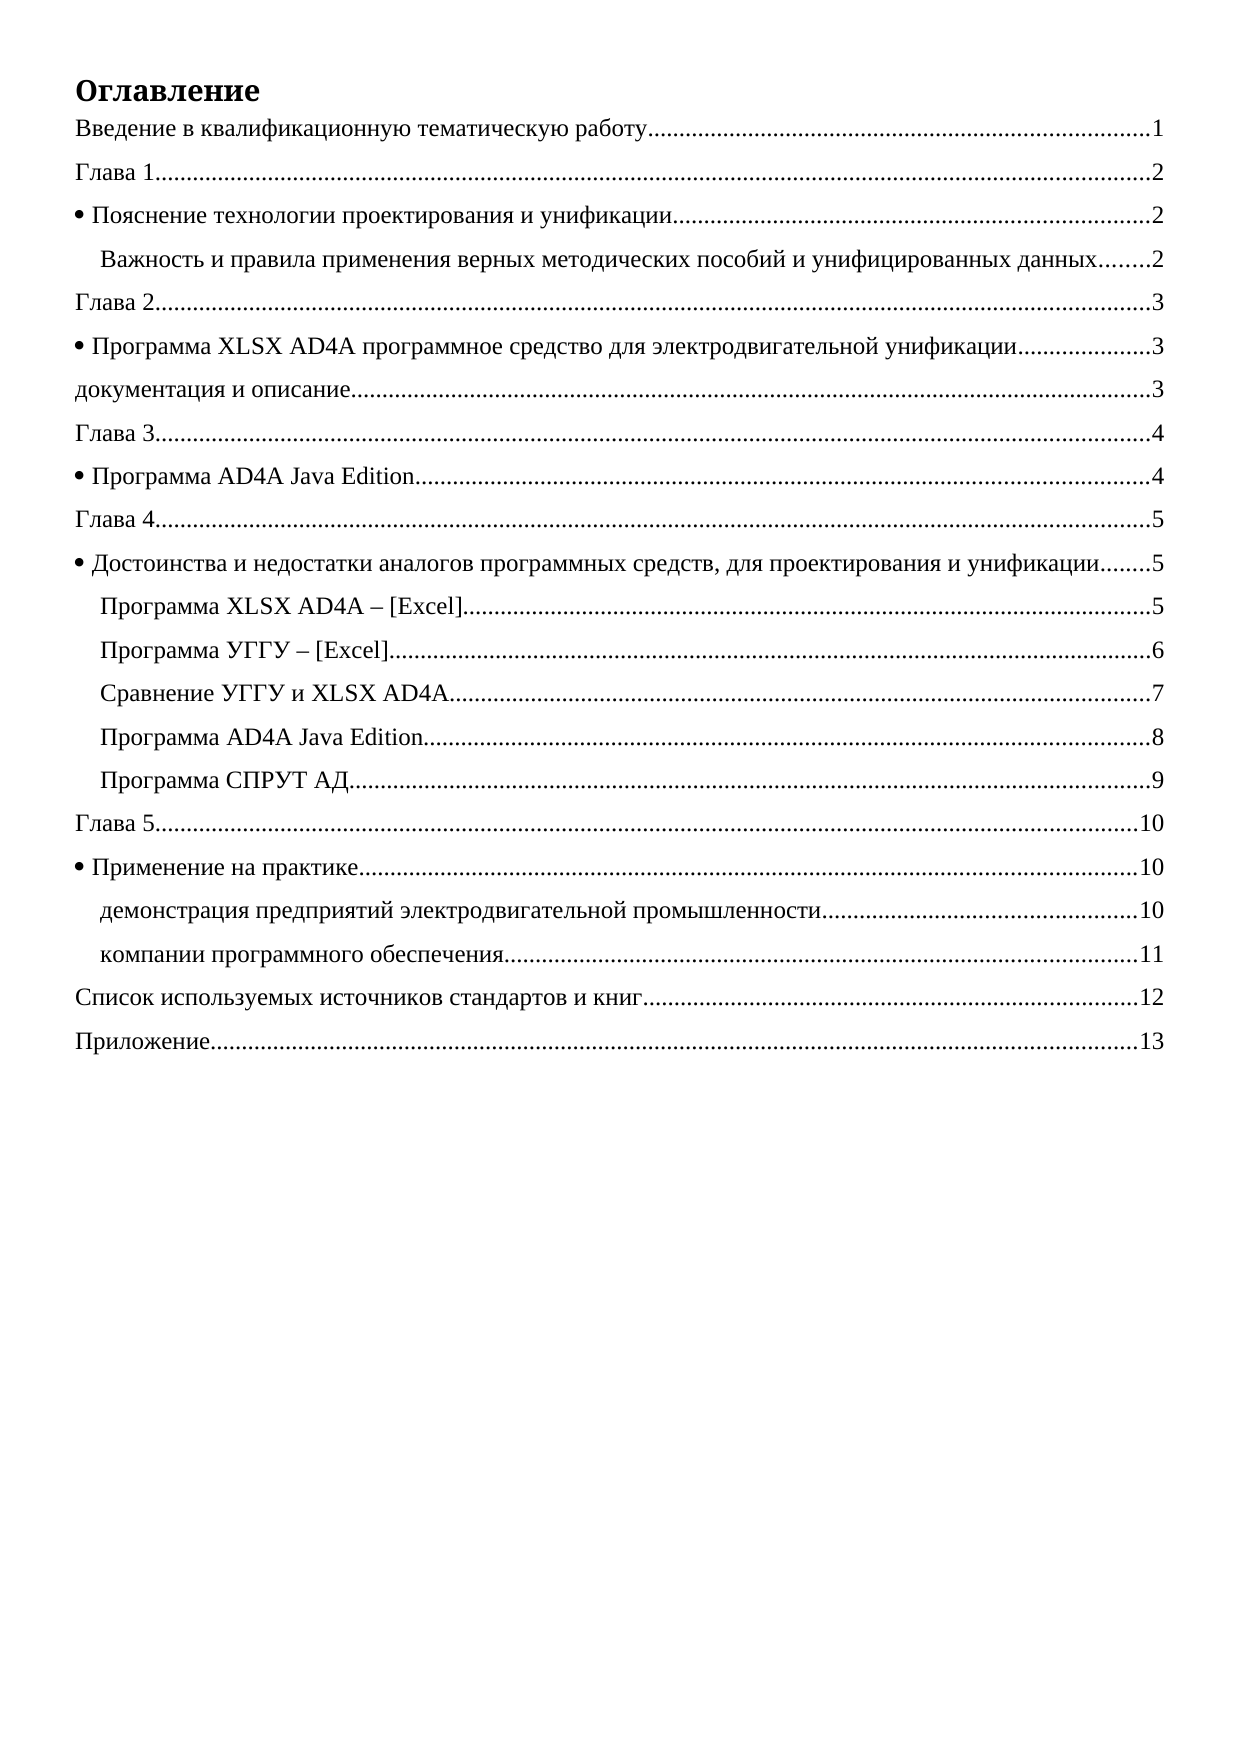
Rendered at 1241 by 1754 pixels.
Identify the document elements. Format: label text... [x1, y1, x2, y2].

text демонстрация предприятий электродвигательной промышленности 10 [100, 895, 1165, 924]
text Программа СПРУТ АД 9 [100, 765, 1165, 794]
text Сравнение УГГУ и XLSX AD4A 7 [100, 678, 1165, 707]
text Глава 5 10 [75, 808, 1165, 837]
text  Применение на практике 10 [75, 852, 1165, 881]
subtitle Оглавление [75, 75, 1165, 108]
text  Достоинства и недостатки аналогов программных средств, для проектирования и унификации 5 [75, 548, 1165, 577]
text Приложение 13 [75, 1026, 1165, 1054]
text Глава 4 5 [75, 504, 1165, 533]
text Введение в квалификационную тематическую работу 1 [75, 113, 1165, 142]
text  Программа XLSX AD4A программное средство для электродвигательной унификации 3 [75, 331, 1165, 359]
text документация и описание 3 [75, 374, 1165, 403]
text Глава 3 4 [75, 418, 1165, 446]
text  Пояснение технологии проектирования и унификации 2 [75, 200, 1165, 229]
text Программа УГГУ – [Excel] 6 [100, 635, 1165, 663]
text Глава 2 3 [75, 287, 1165, 316]
text Глава 1 2 [75, 157, 1165, 186]
text Программа AD4A Java Edition 8 [100, 722, 1165, 750]
text компании программного обеспечения 11 [100, 939, 1165, 968]
text  Программа AD4A Java Edition 4 [75, 461, 1165, 490]
text Программа XLSX AD4A – [Excel] 5 [100, 591, 1165, 620]
text Список используемых источников стандартов и книг 12 [75, 982, 1165, 1011]
text Важность и правила применения верных методических пособий и унифицированных данных 2 [100, 244, 1165, 273]
